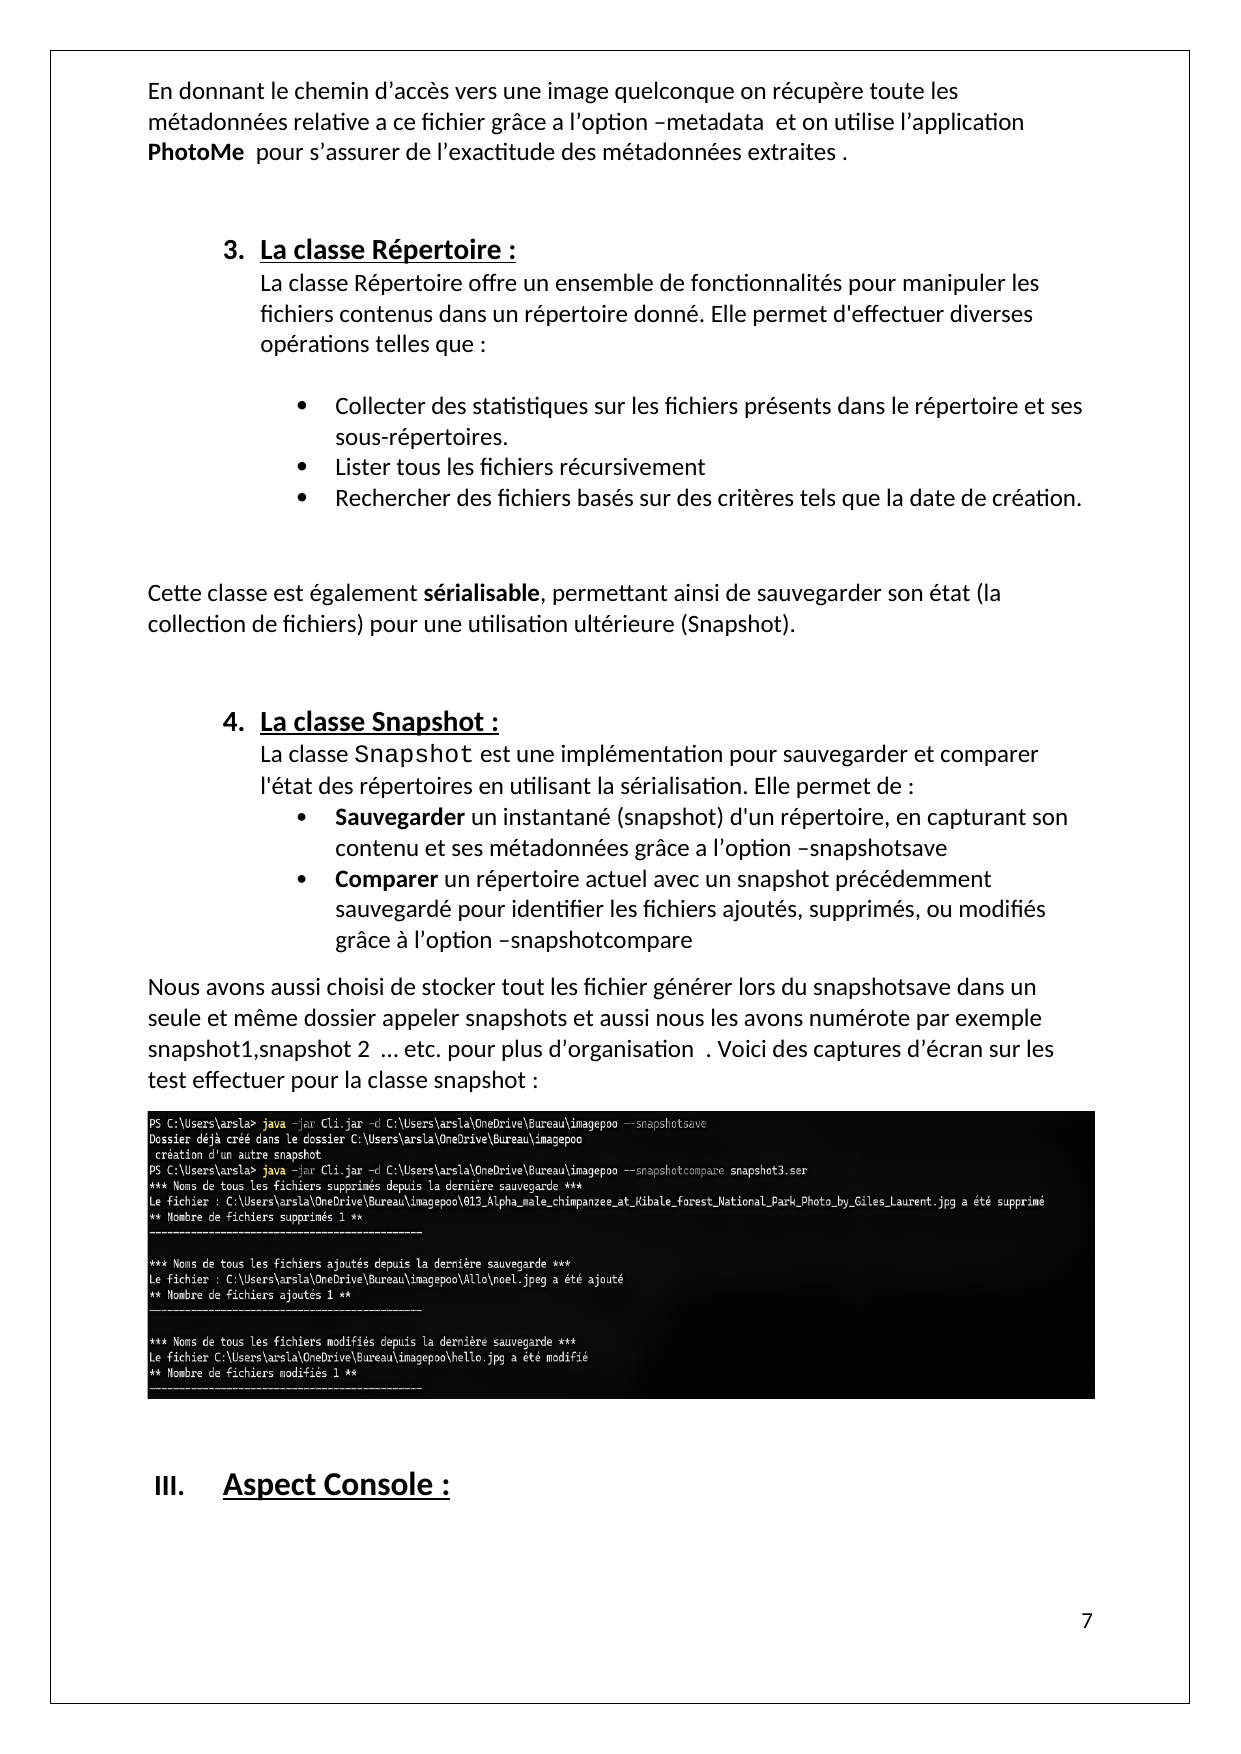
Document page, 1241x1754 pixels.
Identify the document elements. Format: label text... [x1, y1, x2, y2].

list Collecter des statistiques sur les fichiers présents dans le répertoire et ses sous-répertoires. [298, 390, 1093, 451]
list Comparer un répertoire actuel avec un snapshot précédemment sauvegardé pour identifier les fichiers ajoutés, supprimés, ou modifiés grâce à l’option –snapshotcompare [298, 863, 1093, 955]
list La classe Répertoire : [223, 231, 1093, 267]
list La classe Snapshot : [223, 703, 1093, 738]
list La classe Répertoire offre un ensemble de fonctionnalités pour manipuler les fichiers contenus dans un répertoire donné. Elle permet d'effectuer diverses opérations telles que : [260, 267, 1093, 359]
list La classe Snapshot est une implémentation pour sauvegarder et comparer l'état des répertoires en utilisant la sérialisation. Elle permet de : [260, 738, 1093, 801]
list Sauvegarder un instantané (snapshot) d'un répertoire, en capturant son contenu et ses métadonnées grâce a l’option –snapshotsave [298, 801, 1093, 862]
list Aspect Console : [185, 1463, 1093, 1504]
text En donnant le chemin d’accès vers une image quelconque on récupère toute les métadonnées relative a ce fichier grâce a l’option –metadata et on utilise l’application PhotoMe pour s’assurer de l’exactitude des métadonnées extraites . [148, 75, 1093, 167]
text Nous avons aussi choisi de stocker tout les fichier générer lors du snapshotsave dans un seule et même dossier appeler snapshots et aussi nous les avons numérote par exemple snapshot1,snapshot 2 … etc. pour plus d’organisation . Voici des captures d’écran sur les test effectuer pour la classe snapshot : [148, 972, 1093, 1094]
text Cette classe est également sérialisable, permettant ainsi de sauvegarder son état (la collection de fichiers) pour une utilisation ultérieure (Snapshot). [148, 577, 1093, 638]
list Rechercher des fichiers basés sur des critères tels que la date de création. [298, 482, 1093, 513]
list Lister tous les fichiers récursivement [298, 452, 1093, 482]
